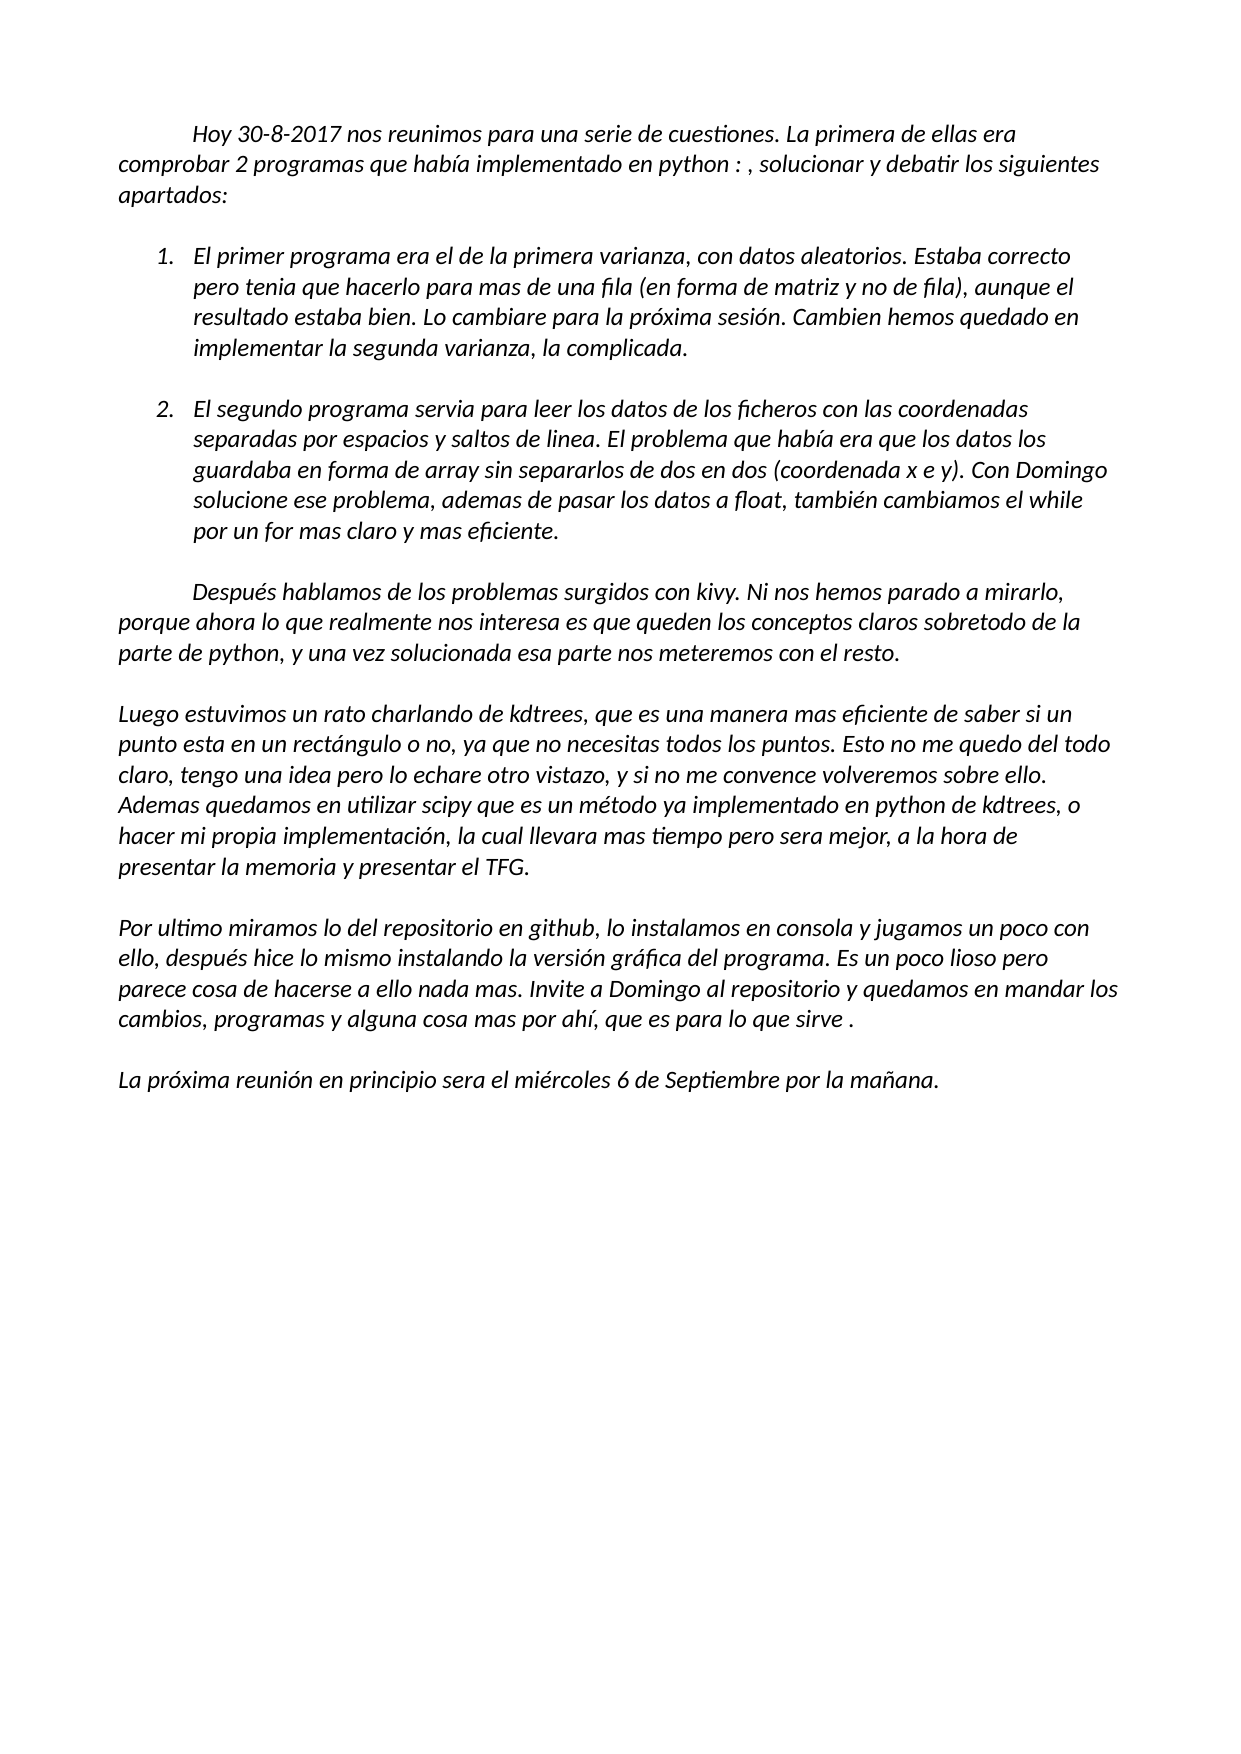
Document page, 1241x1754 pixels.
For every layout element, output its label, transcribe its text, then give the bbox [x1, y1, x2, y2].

text Luego estuvimos un rato charlando de kdtrees, que es una manera mas eficiente de saber si un punto esta en un rectángulo o no, ya que no necesitas todos los puntos. Esto no me quedo del todo claro, tengo una idea pero lo echare otro vistazo, y si no me convence volveremos sobre ello. Ademas quedamos en utilizar scipy que es un método ya implementado en python de kdtrees, o hacer mi propia implementación, la cual llevara mas tiempo pero sera mejor, a la hora de presentar la memoria y presentar el TFG. [118, 698, 1122, 881]
list El segundo programa servia para leer los datos de los ficheros con las coordenadas separadas por espacios y saltos de linea. El problema que había era que los datos los guardaba en forma de array sin separarlos de dos en dos (coordenada x e y). Con Domingo solucione ese problema, ademas de pasar los datos a float, también cambiamos el while por un for mas claro y mas eficiente. [156, 393, 1122, 545]
text Por ultimo miramos lo del repositorio en github, lo instalamos en consola y jugamos un poco con ello, después hice lo mismo instalando la versión gráfica del programa. Es un poco lioso pero parece cosa de hacerse a ello nada mas. Invite a Domingo al repositorio y quedamos en mandar los cambios, programas y alguna cosa mas por ahí, que es para lo que sirve . [118, 912, 1122, 1034]
text La próxima reunión en principio sera el miércoles 6 de Septiembre por la mañana. [118, 1064, 1122, 1095]
list El primer programa era el de la primera varianza, con datos aleatorios. Estaba correcto pero tenia que hacerlo para mas de una fila (en forma de matriz y no de fila), aunque el resultado estaba bien. Lo cambiare para la próxima sesión. Cambien hemos quedado en implementar la segunda varianza, la complicada. [156, 240, 1122, 362]
text Después hablamos de los problemas surgidos con kivy. Ni nos hemos parado a mirarlo, porque ahora lo que realmente nos interesa es que queden los conceptos claros sobretodo de la parte de python, y una vez solucionada esa parte nos meteremos con el resto. [118, 576, 1122, 667]
text Hoy 30-8-2017 nos reunimos para una serie de cuestiones. La primera de ellas era comprobar 2 programas que había implementado en python : , solucionar y debatir los siguientes apartados: [118, 118, 1122, 210]
